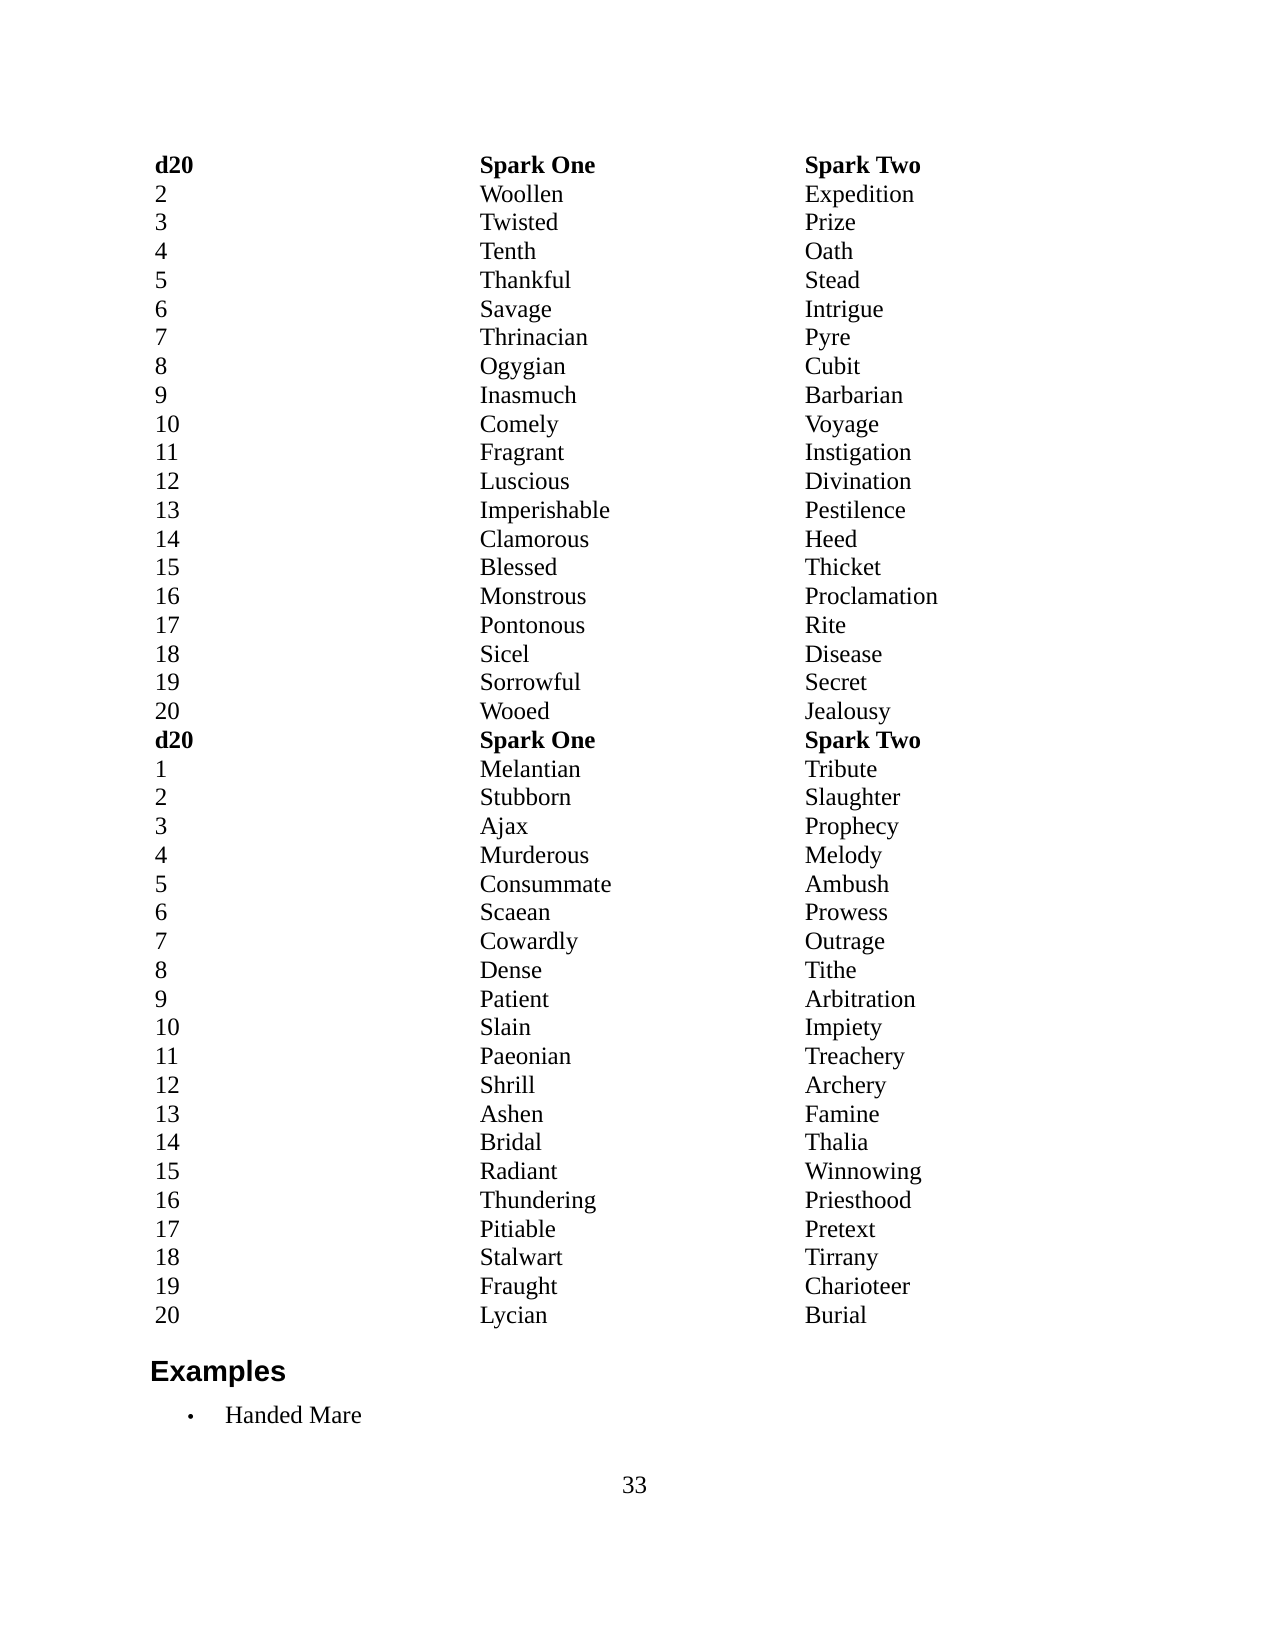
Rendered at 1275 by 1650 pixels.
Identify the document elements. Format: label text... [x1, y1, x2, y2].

table_cell Pyre [800, 323, 1125, 351]
table_cell 13 [150, 1099, 475, 1127]
table_cell 18 [150, 1243, 475, 1271]
table_cell Wooed [475, 696, 800, 725]
table_cell Famine [800, 1099, 1125, 1127]
table_cell Luscious [475, 466, 800, 495]
table_cell 7 [150, 926, 475, 955]
table_cell Thundering [475, 1185, 800, 1214]
table_cell Clamorous [475, 524, 800, 552]
table_cell 10 [150, 409, 475, 437]
table_cell Secret [800, 668, 1125, 696]
table_cell Consummate [475, 869, 800, 897]
table_cell Stalwart [475, 1243, 800, 1271]
table_cell Tribute [800, 754, 1125, 782]
table_cell Outrage [800, 926, 1125, 955]
table_cell Slaughter [800, 783, 1125, 811]
table_cell Murderous [475, 840, 800, 869]
subtitle Examples [150, 1354, 1125, 1387]
table_cell Prophecy [800, 811, 1125, 840]
table_cell Disease [800, 639, 1125, 667]
table_cell Sorrowful [475, 668, 800, 696]
table_cell Pontonous [475, 610, 800, 639]
table_cell 3 [150, 208, 475, 236]
table_cell Winnowing [800, 1156, 1125, 1185]
table_cell Paeonian [475, 1041, 800, 1070]
table_cell Shrill [475, 1070, 800, 1099]
table_cell 19 [150, 668, 475, 696]
table_cell Melody [800, 840, 1125, 869]
table_cell Prowess [800, 898, 1125, 926]
table_cell Expedition [800, 179, 1125, 207]
table_cell Oath [800, 236, 1125, 265]
table_cell 1 [150, 754, 475, 782]
table_cell Pestilence [800, 495, 1125, 524]
table_header Spark One [475, 150, 800, 179]
table_cell Ogygian [475, 351, 800, 380]
table_cell 5 [150, 265, 475, 294]
table_cell Treachery [800, 1041, 1125, 1070]
table_cell 12 [150, 466, 475, 495]
table_header Spark Two [800, 725, 1125, 754]
table_cell Barbarian [800, 380, 1125, 409]
table_cell Dense [475, 955, 800, 984]
table_cell 11 [150, 1041, 475, 1070]
table_cell Comely [475, 409, 800, 437]
table_cell Burial [800, 1300, 1125, 1329]
table_cell Twisted [475, 208, 800, 236]
table_cell Scaean [475, 898, 800, 926]
table_cell Tenth [475, 236, 800, 265]
table_cell Proclamation [800, 581, 1125, 610]
table_cell 12 [150, 1070, 475, 1099]
table_cell 16 [150, 1185, 475, 1214]
table_cell Ashen [475, 1099, 800, 1127]
table_cell 6 [150, 294, 475, 322]
table_cell Slain [475, 1013, 800, 1041]
table_cell Thalia [800, 1128, 1125, 1156]
table_header d20 [150, 150, 475, 179]
table_cell 11 [150, 438, 475, 466]
table_cell 4 [150, 840, 475, 869]
table_cell 2 [150, 783, 475, 811]
table_cell 15 [150, 1156, 475, 1185]
table_cell 16 [150, 581, 475, 610]
table_cell 20 [150, 1300, 475, 1329]
table_cell Cubit [800, 351, 1125, 380]
table_cell Monstrous [475, 581, 800, 610]
table_cell 14 [150, 524, 475, 552]
table_cell Thankful [475, 265, 800, 294]
table_cell Lycian [475, 1300, 800, 1329]
table_cell Bridal [475, 1128, 800, 1156]
table_cell Thicket [800, 553, 1125, 581]
table_cell 19 [150, 1271, 475, 1300]
table_cell Sicel [475, 639, 800, 667]
table_cell 20 [150, 696, 475, 725]
table_cell 9 [150, 380, 475, 409]
table_cell Stead [800, 265, 1125, 294]
table_cell Jealousy [800, 696, 1125, 725]
table_header Spark One [475, 725, 800, 754]
table_cell 8 [150, 351, 475, 380]
table_cell 3 [150, 811, 475, 840]
table_header d20 [150, 725, 475, 754]
table_cell Melantian [475, 754, 800, 782]
table_cell 4 [150, 236, 475, 265]
table_cell Patient [475, 984, 800, 1012]
table_cell Blessed [475, 553, 800, 581]
table_cell Pitiable [475, 1214, 800, 1242]
table_header Spark Two [800, 150, 1125, 179]
table_cell 17 [150, 1214, 475, 1242]
table_cell 13 [150, 495, 475, 524]
table_cell Voyage [800, 409, 1125, 437]
table_cell Arbitration [800, 984, 1125, 1012]
table_cell 14 [150, 1128, 475, 1156]
table_cell Archery [800, 1070, 1125, 1099]
table_cell 17 [150, 610, 475, 639]
table_cell Fragrant [475, 438, 800, 466]
table_cell Instigation [800, 438, 1125, 466]
table_cell Radiant [475, 1156, 800, 1185]
table_cell Fraught [475, 1271, 800, 1300]
table_cell 9 [150, 984, 475, 1012]
table_cell 8 [150, 955, 475, 984]
table_cell 10 [150, 1013, 475, 1041]
table_cell Savage [475, 294, 800, 322]
table_cell Divination [800, 466, 1125, 495]
table_cell Tithe [800, 955, 1125, 984]
table_cell Woollen [475, 179, 800, 207]
table_cell 2 [150, 179, 475, 207]
table_cell 5 [150, 869, 475, 897]
table_cell Pretext [800, 1214, 1125, 1242]
table_cell Rite [800, 610, 1125, 639]
table_cell Priesthood [800, 1185, 1125, 1214]
table_cell Inasmuch [475, 380, 800, 409]
table_cell Heed [800, 524, 1125, 552]
table_cell Ajax [475, 811, 800, 840]
table_cell 15 [150, 553, 475, 581]
table_cell Ambush [800, 869, 1125, 897]
table_cell 6 [150, 898, 475, 926]
table_cell Impiety [800, 1013, 1125, 1041]
table_cell Prize [800, 208, 1125, 236]
table_cell Thrinacian [475, 323, 800, 351]
table_cell Intrigue [800, 294, 1125, 322]
table_cell 7 [150, 323, 475, 351]
table_cell Stubborn [475, 783, 800, 811]
table_cell Charioteer [800, 1271, 1125, 1300]
table_cell Cowardly [475, 926, 800, 955]
list Handed Mare [187, 1400, 1125, 1428]
table_cell 18 [150, 639, 475, 667]
table_cell Imperishable [475, 495, 800, 524]
table_cell Tirrany [800, 1243, 1125, 1271]
